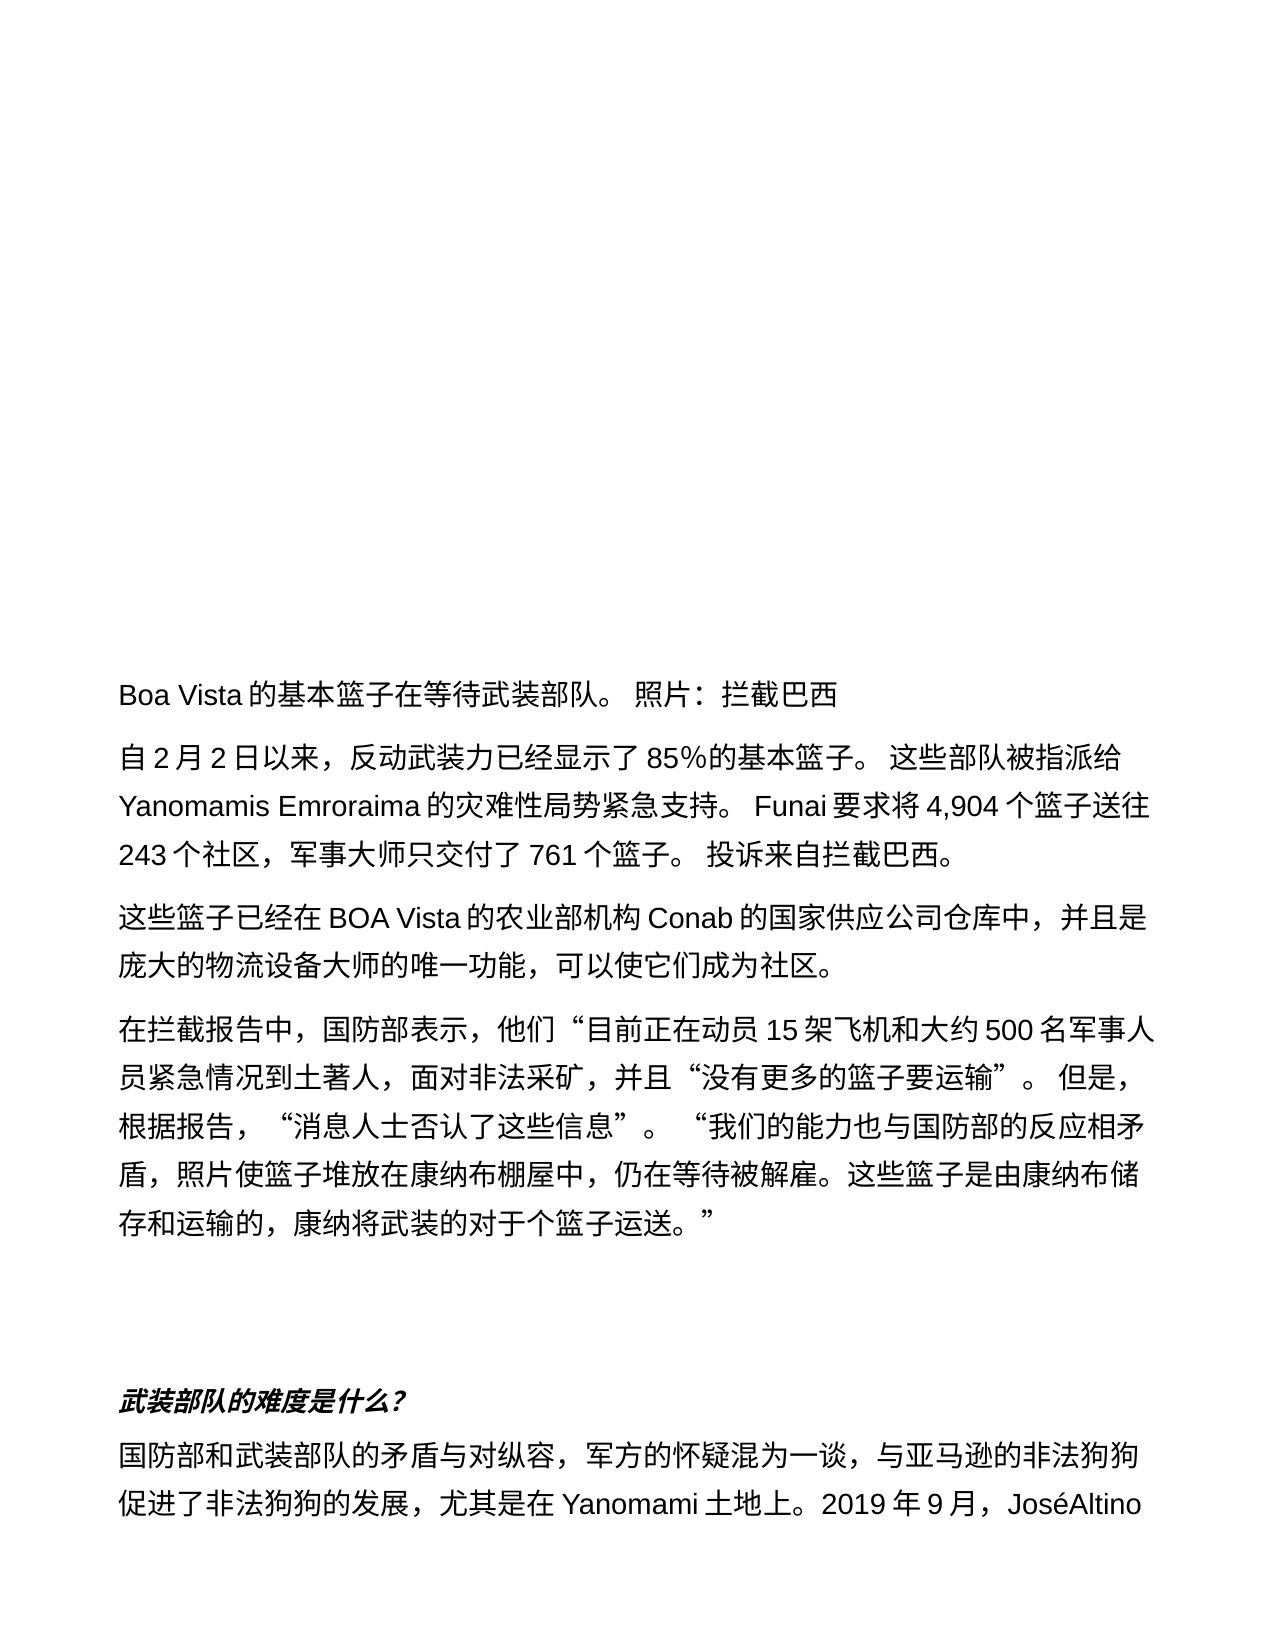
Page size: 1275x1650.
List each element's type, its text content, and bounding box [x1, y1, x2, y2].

text 自2月2日以来，反动武装力已经显示了85％的基本篮子。 这些部队被指派给Yanomamis Emroraima的灾难性局势紧急支持。 Funai要求将4,904个篮子送往243个社区，军事大师只交付了761个篮子。 投诉来自拦截巴西。 [118, 734, 1157, 873]
text 这些篮子已经在BOA Vista的农业部机构Conab的国家供应公司仓库中，并且是庞大的物流设备大师的唯一功能，可以使它们成为社区。 [118, 894, 1157, 985]
text 国防部和武装部队的矛盾与对纵容，军方的怀疑混为一谈，与亚马逊的非法狗狗促进了非法狗狗的发展，尤其是在Yanomami土地上。2019年9月，JoséAltino [118, 1432, 1157, 1523]
text 在拦截报告中，国防部表示，他们“目前正在动员15架飞机和大约500名军事人员紧急情况到土著人，面对非法采矿，并且“没有更多的篮子要运输”。 但是，根据报告，“消息人士否认了这些信息”。 “我们的能力也与国防部的反应相矛盾，照片使篮子堆放在康纳布棚屋中，仍在等待被解雇。这些篮子是由康纳布储存和运输的，康纳将武装的对于个篮子运送。” [118, 1006, 1157, 1242]
text Boa Vista的基本篮子在等待武装部队。 照片：拦截巴西 [118, 118, 1157, 713]
subtitle 武装部队的难度是什么？ [118, 1380, 1157, 1420]
